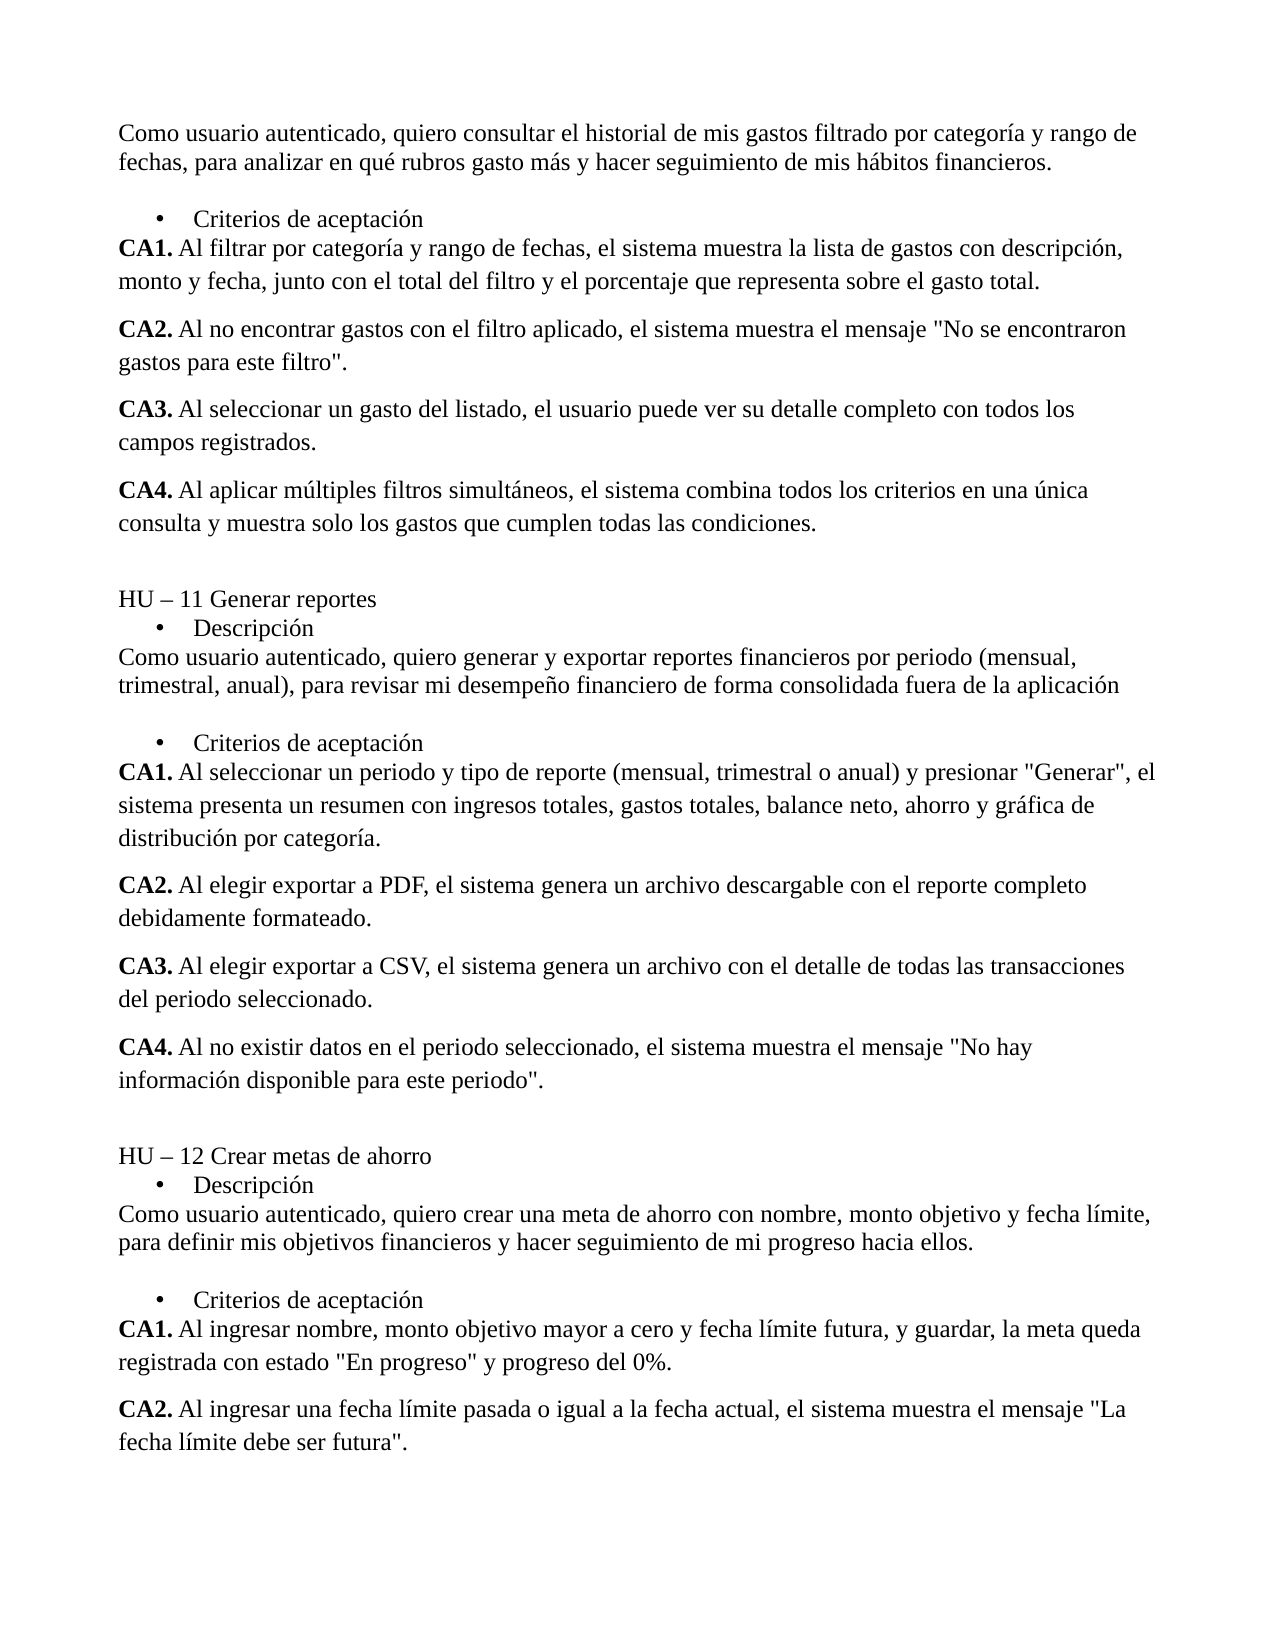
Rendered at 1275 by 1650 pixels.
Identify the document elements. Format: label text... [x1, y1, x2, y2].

text CA3. Al elegir exportar a CSV, el sistema genera un archivo con el detalle de todas las transacciones del periodo seleccionado. [118, 951, 1157, 1013]
list Criterios de aceptación [156, 1285, 1157, 1314]
list Descripción [156, 613, 1157, 642]
text CA2. Al elegir exportar a PDF, el sistema genera un archivo descargable con el reporte completo debidamente formateado. [118, 871, 1157, 932]
text CA3. Al seleccionar un gasto del listado, el usuario puede ver su detalle completo con todos los campos registrados. [118, 394, 1157, 456]
text CA1. Al filtrar por categoría y rango de fechas, el sistema muestra la lista de gastos con descripción, monto y fecha, junto con el total del filtro y el porcentaje que representa sobre el gasto total. [118, 233, 1157, 295]
list Criterios de aceptación [156, 728, 1157, 757]
text HU – 12 Crear metas de ahorro [118, 1141, 1157, 1170]
text Como usuario autenticado, quiero crear una meta de ahorro con nombre, monto objetivo y fecha límite, para definir mis objetivos financieros y hacer seguimiento de mi progreso hacia ellos. [118, 1199, 1157, 1256]
text CA2. Al ingresar una fecha límite pasada o igual a la fecha actual, el sistema muestra el mensaje "La fecha límite debe ser futura". [118, 1394, 1157, 1456]
text CA1. Al ingresar nombre, monto objetivo mayor a cero y fecha límite futura, y guardar, la meta queda registrada con estado "En progreso" y progreso del 0%. [118, 1314, 1157, 1375]
text Como usuario autenticado, quiero generar y exportar reportes financieros por periodo (mensual, trimestral, anual), para revisar mi desempeño financiero de forma consolidada fuera de la aplicación [118, 642, 1157, 699]
text CA4. Al no existir datos en el periodo seleccionado, el sistema muestra el mensaje "No hay información disponible para este periodo". [118, 1032, 1157, 1093]
list Criterios de aceptación [156, 204, 1157, 233]
text CA1. Al seleccionar un periodo y tipo de reporte (mensual, trimestral o anual) y presionar "Generar", el sistema presenta un resumen con ingresos totales, gastos totales, balance neto, ahorro y gráfica de distribución por categoría. [118, 757, 1157, 852]
text CA4. Al aplicar múltiples filtros simultáneos, el sistema combina todos los criterios en una única consulta y muestra solo los gastos que cumplen todas las condiciones. [118, 475, 1157, 537]
text CA2. Al no encontrar gastos con el filtro aplicado, el sistema muestra el mensaje "No se encontraron gastos para este filtro". [118, 314, 1157, 376]
list Descripción [156, 1170, 1157, 1199]
text HU – 11 Generar reportes [118, 584, 1157, 613]
text Como usuario autenticado, quiero consultar el historial de mis gastos filtrado por categoría y rango de fechas, para analizar en qué rubros gasto más y hacer seguimiento de mis hábitos financieros. [118, 118, 1157, 176]
